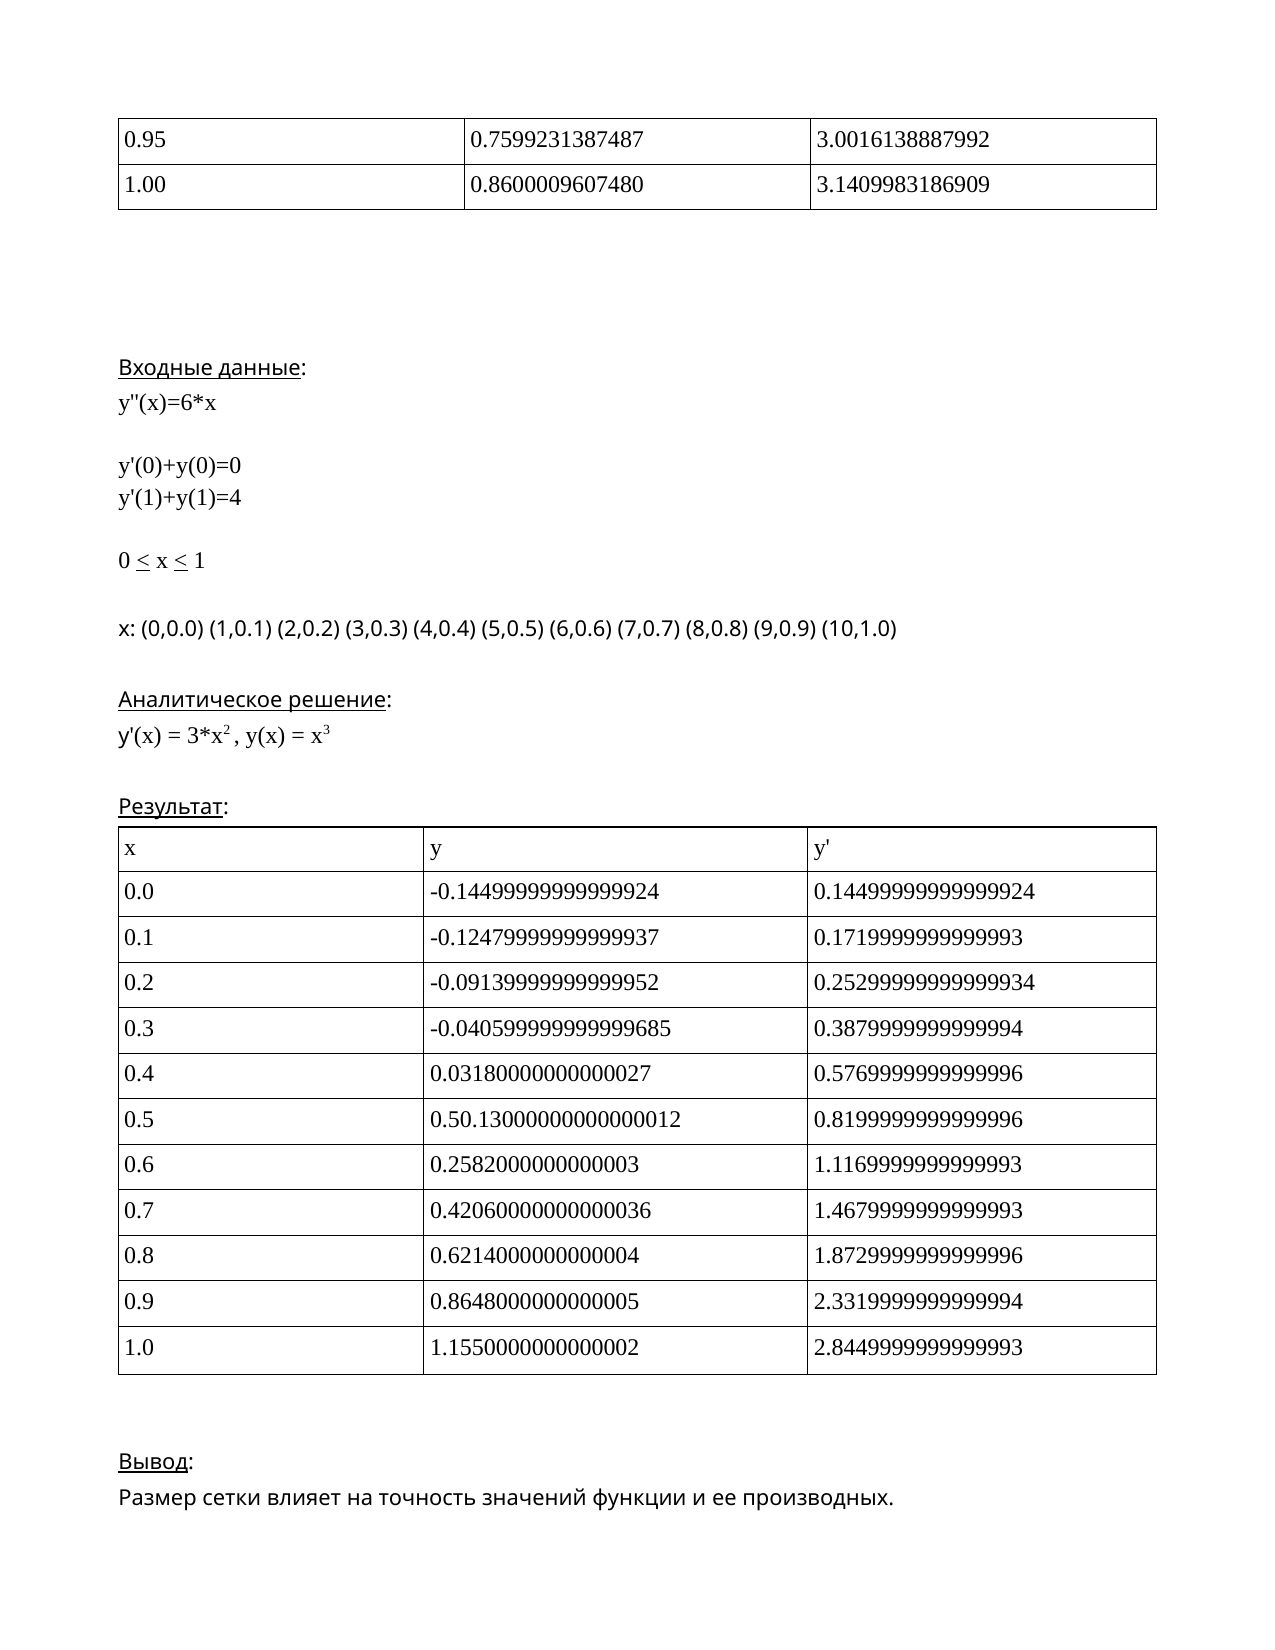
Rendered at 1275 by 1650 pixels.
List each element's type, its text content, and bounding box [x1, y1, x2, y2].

table_cell -0.12479999999999937 [424, 917, 807, 962]
table_cell 0.14499999999999924 [808, 872, 1156, 916]
text Вывод: [118, 1446, 1110, 1476]
table_cell 1.4679999999999993 [808, 1190, 1156, 1235]
text Размер сетки влияет на точность значений функции и ее производных. [118, 1481, 1110, 1511]
table_cell 0.25299999999999934 [808, 963, 1156, 1007]
table_cell 3.1409983186909 [811, 165, 1156, 209]
table_cell 1.1550000000000002 [424, 1327, 807, 1374]
table_header y [424, 828, 807, 871]
table_cell 0.8199999999999996 [808, 1099, 1156, 1144]
table_cell 0.2582000000000003 [424, 1145, 807, 1189]
table_cell 0.2 [119, 963, 423, 1007]
table_cell -0.09139999999999952 [424, 963, 807, 1007]
table_cell 0.8648000000000005 [424, 1281, 807, 1326]
text y'(0)+y(0)=0 [118, 451, 1157, 479]
table_cell 0.6 [119, 1145, 423, 1189]
table_cell 0.42060000000000036 [424, 1190, 807, 1235]
table_cell 1.0 [119, 1327, 423, 1374]
text 0 < x < 1 [118, 546, 1157, 574]
text Аналитическое решение: [118, 684, 1110, 714]
table_cell 0.3879999999999994 [808, 1008, 1156, 1053]
text x: (0,0.0) (1,0.1) (2,0.2) (3,0.3) (4,0.4) (5,0.5) (6,0.6) (7,0.7) (8,0.8) (9,0.9) (10,1.0) [118, 613, 1110, 643]
table_cell 0.5 [119, 1099, 423, 1144]
table_cell 0.9 [119, 1281, 423, 1326]
text y'(1)+y(1)=4 [118, 483, 1157, 510]
text y'(x) = 3*x2 , y(x) = x3 [118, 720, 1110, 750]
table_header y' [808, 828, 1156, 871]
text Результат: [118, 791, 1110, 821]
table_cell 0.8600009607480 [465, 165, 810, 209]
text Входные данные: [118, 352, 1110, 382]
table_cell 2.3319999999999994 [808, 1281, 1156, 1326]
table_cell 0.7599231387487 [465, 119, 810, 164]
table_cell 0.95 [119, 119, 464, 164]
table_cell 2.8449999999999993 [808, 1327, 1156, 1374]
table_cell 1.1169999999999993 [808, 1145, 1156, 1189]
table_cell 0.1 [119, 917, 423, 962]
table_cell 0.5769999999999996 [808, 1054, 1156, 1098]
table_cell -0.040599999999999685 [424, 1008, 807, 1053]
table_cell 0.03180000000000027 [424, 1054, 807, 1098]
table_header x [119, 828, 423, 871]
table_cell 0.8 [119, 1236, 423, 1280]
table_cell 0.7 [119, 1190, 423, 1235]
table_cell 1.8729999999999996 [808, 1236, 1156, 1280]
table_cell 0.3 [119, 1008, 423, 1053]
table_cell -0.14499999999999924 [424, 872, 807, 916]
table_cell 1.00 [119, 165, 464, 209]
table_cell 0.50.13000000000000012 [424, 1099, 807, 1144]
table_cell 0.0 [119, 872, 423, 916]
text y''(x)=6*x [118, 388, 1157, 415]
table_cell 0.1719999999999993 [808, 917, 1156, 962]
table_cell 3.0016138887992 [811, 119, 1156, 164]
table_cell 0.6214000000000004 [424, 1236, 807, 1280]
table_cell 0.4 [119, 1054, 423, 1098]
